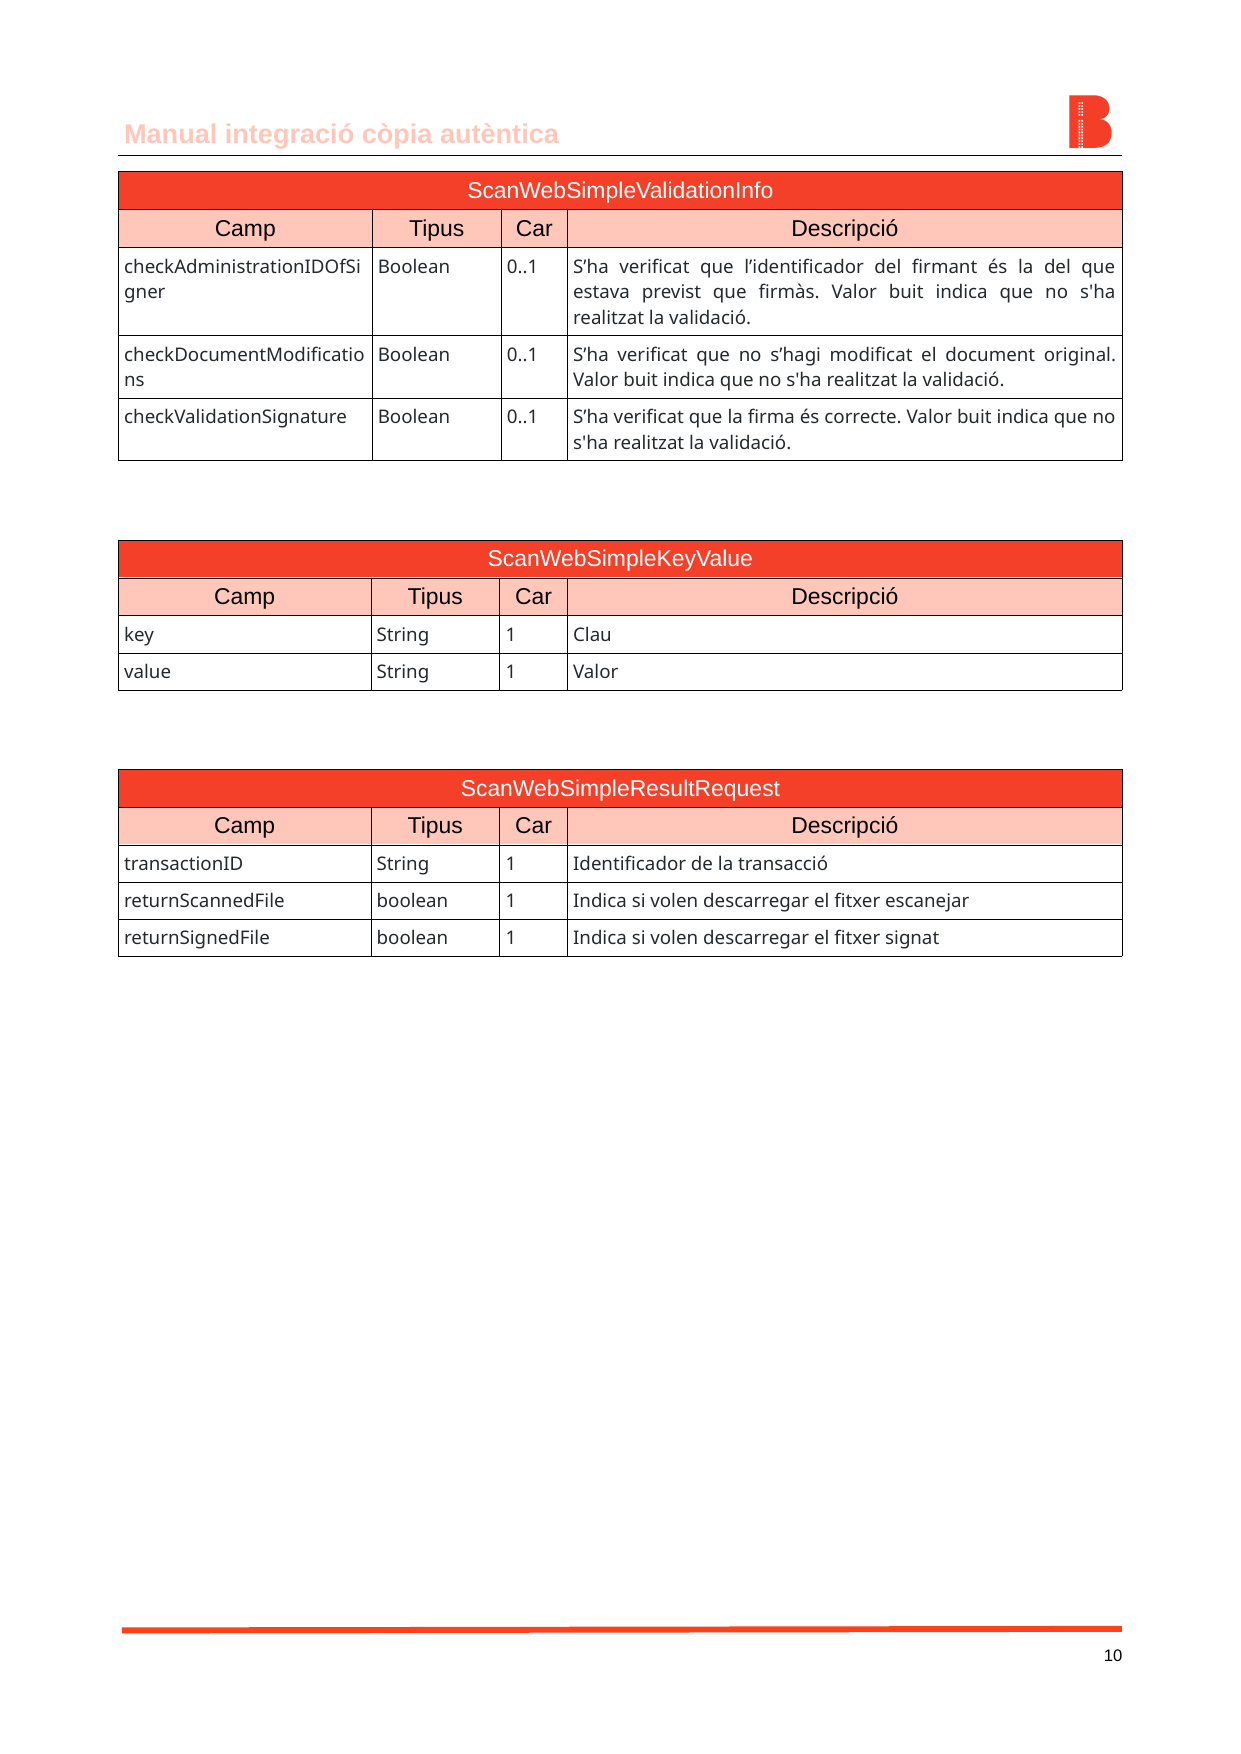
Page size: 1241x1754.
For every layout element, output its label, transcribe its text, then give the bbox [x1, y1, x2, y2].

table_cell 1 [500, 846, 567, 882]
table_cell S’ha verificat que l’identificador del firmant és la del que estava previst que firmàs. Valor buit indica que no s'ha realitzat la validació. [568, 248, 1122, 335]
table_cell returnSignedFile [119, 920, 371, 956]
table_cell 1 [500, 616, 567, 652]
table_cell 1 [500, 883, 567, 919]
table_cell Boolean [373, 336, 501, 398]
table_cell Valor [568, 654, 1122, 689]
table_cell S’ha verificat que la firma és correcte. Valor buit indica que no s'ha realitzat la validació. [568, 399, 1122, 460]
table_cell Tipus [372, 808, 499, 844]
table_cell Camp [119, 210, 372, 247]
table_cell Descripció [568, 210, 1122, 247]
table_cell Boolean [373, 399, 501, 460]
table_cell checkDocumentModifications [119, 336, 372, 398]
table_cell Boolean [373, 248, 501, 335]
table_header ScanWebSimpleValidationInfo [119, 172, 1122, 209]
table_cell Car [500, 808, 567, 844]
table_cell boolean [372, 920, 499, 956]
table_header ScanWebSimpleKeyValue [119, 541, 1122, 577]
table_cell String [372, 654, 499, 689]
table_cell Camp [119, 579, 371, 615]
table_cell 1 [500, 654, 567, 689]
picture [1063, 94, 1117, 150]
table_cell returnScannedFile [119, 883, 371, 919]
table_cell boolean [372, 883, 499, 919]
table_cell Camp [119, 808, 371, 844]
table_cell Indica si volen descarregar el fitxer signat [568, 920, 1122, 956]
table_cell checkValidationSignature [119, 399, 372, 460]
table_cell String [372, 846, 499, 882]
table_cell Tipus [373, 210, 501, 247]
table_cell Identificador de la transacció [568, 846, 1122, 882]
table_cell 0..1 [502, 399, 567, 460]
table_cell 0..1 [502, 248, 567, 335]
table_cell transactionID [119, 846, 371, 882]
table_header ScanWebSimpleResultRequest [119, 770, 1122, 807]
table_cell value [119, 654, 371, 689]
table_cell Indica si volen descarregar el fitxer escanejar [568, 883, 1122, 919]
table_cell Clau [568, 616, 1122, 652]
table_cell checkAdministrationIDOfSigner [119, 248, 372, 335]
table_cell Car [500, 579, 567, 615]
table_cell 1 [500, 920, 567, 956]
table_cell key [119, 616, 371, 652]
table_cell Car [502, 210, 567, 247]
table_cell 0..1 [502, 336, 567, 398]
table_cell Descripció [568, 579, 1122, 615]
table_cell Descripció [568, 808, 1122, 844]
table_cell Tipus [372, 579, 499, 615]
table_cell String [372, 616, 499, 652]
table_cell S’ha verificat que no s’hagi modificat el document original. Valor buit indica que no s'ha realitzat la validació. [568, 336, 1122, 398]
